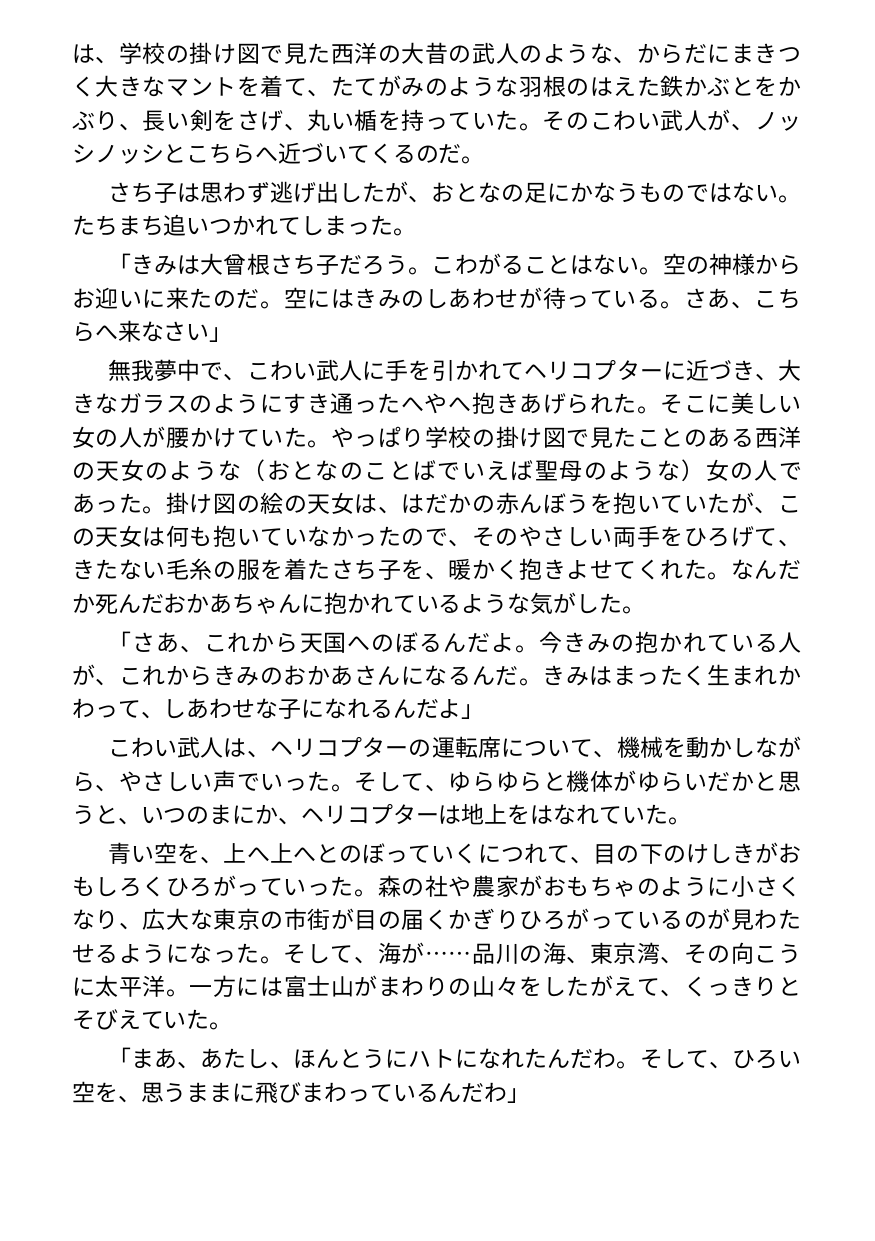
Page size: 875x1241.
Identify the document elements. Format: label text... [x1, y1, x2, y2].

text 「まあ、あたし、ほんとうにハトになれたんだわ。そして、ひろい空を、思うままに飛びまわっているんだわ」 [72, 1041, 802, 1108]
text さち子は思わず逃げ出したが、おとなの足にかなうものではない。たちまち追いつかれてしまった。 [72, 175, 802, 241]
text は、学校の掛け図で見た西洋の大昔の武人のような、からだにまきつく大きなマントを着て、たてがみのような羽根のはえた鉄かぶとをかぶり、長い剣をさげ、丸い楯を持っていた。そのこわい武人が、ノッシノッシとこちらへ近づいてくるのだ。 [72, 36, 802, 169]
text 青い空を、上へ上へとのぼっていくにつれて、目の下のけしきがおもしろくひろがっていった。森の社や農家がおもちゃのように小さくなり、広大な東京の市街が目の届くかぎりひろがっているのが見わたせるようになった。そして、海が……品川の海、東京湾、その向こうに太平洋。一方には富士山がまわりの山々をしたがえて、くっきりとそびえていた。 [72, 836, 802, 1035]
text 「さあ、これから天国へのぼるんだよ。今きみの抱かれている人が、これからきみのおかあさんになるんだ。きみはまったく生まれかわって、しあわせな子になれるんだよ」 [72, 625, 802, 724]
text こわい武人は、ヘリコプターの運転席について、機械を動かしながら、やさしい声でいった。そして、ゆらゆらと機体がゆらいだかと思うと、いつのまにか、ヘリコプターは地上をはなれていた。 [72, 730, 802, 830]
text 「きみは大曾根さち子だろう。こわがることはない。空の神様からお迎いに来たのだ。空にはきみのしあわせが待っている。さあ、こちらへ来なさい」 [72, 247, 802, 347]
text 無我夢中で、こわい武人に手を引かれてヘリコプターに近づき、大きなガラスのようにすき通ったへやへ抱きあげられた。そこに美しい女の人が腰かけていた。やっぱり学校の掛け図で見たことのある西洋の天女のような（おとなのことばでいえば聖母のような）女の人であった。掛け図の絵の天女は、はだかの赤んぼうを抱いていたが、この天女は何も抱いていなかったので、そのやさしい両手をひろげて、きたない毛糸の服を着たさち子を、暖かく抱きよせてくれた。なんだか死んだおかあちゃんに抱かれているような気がした。 [72, 353, 802, 619]
